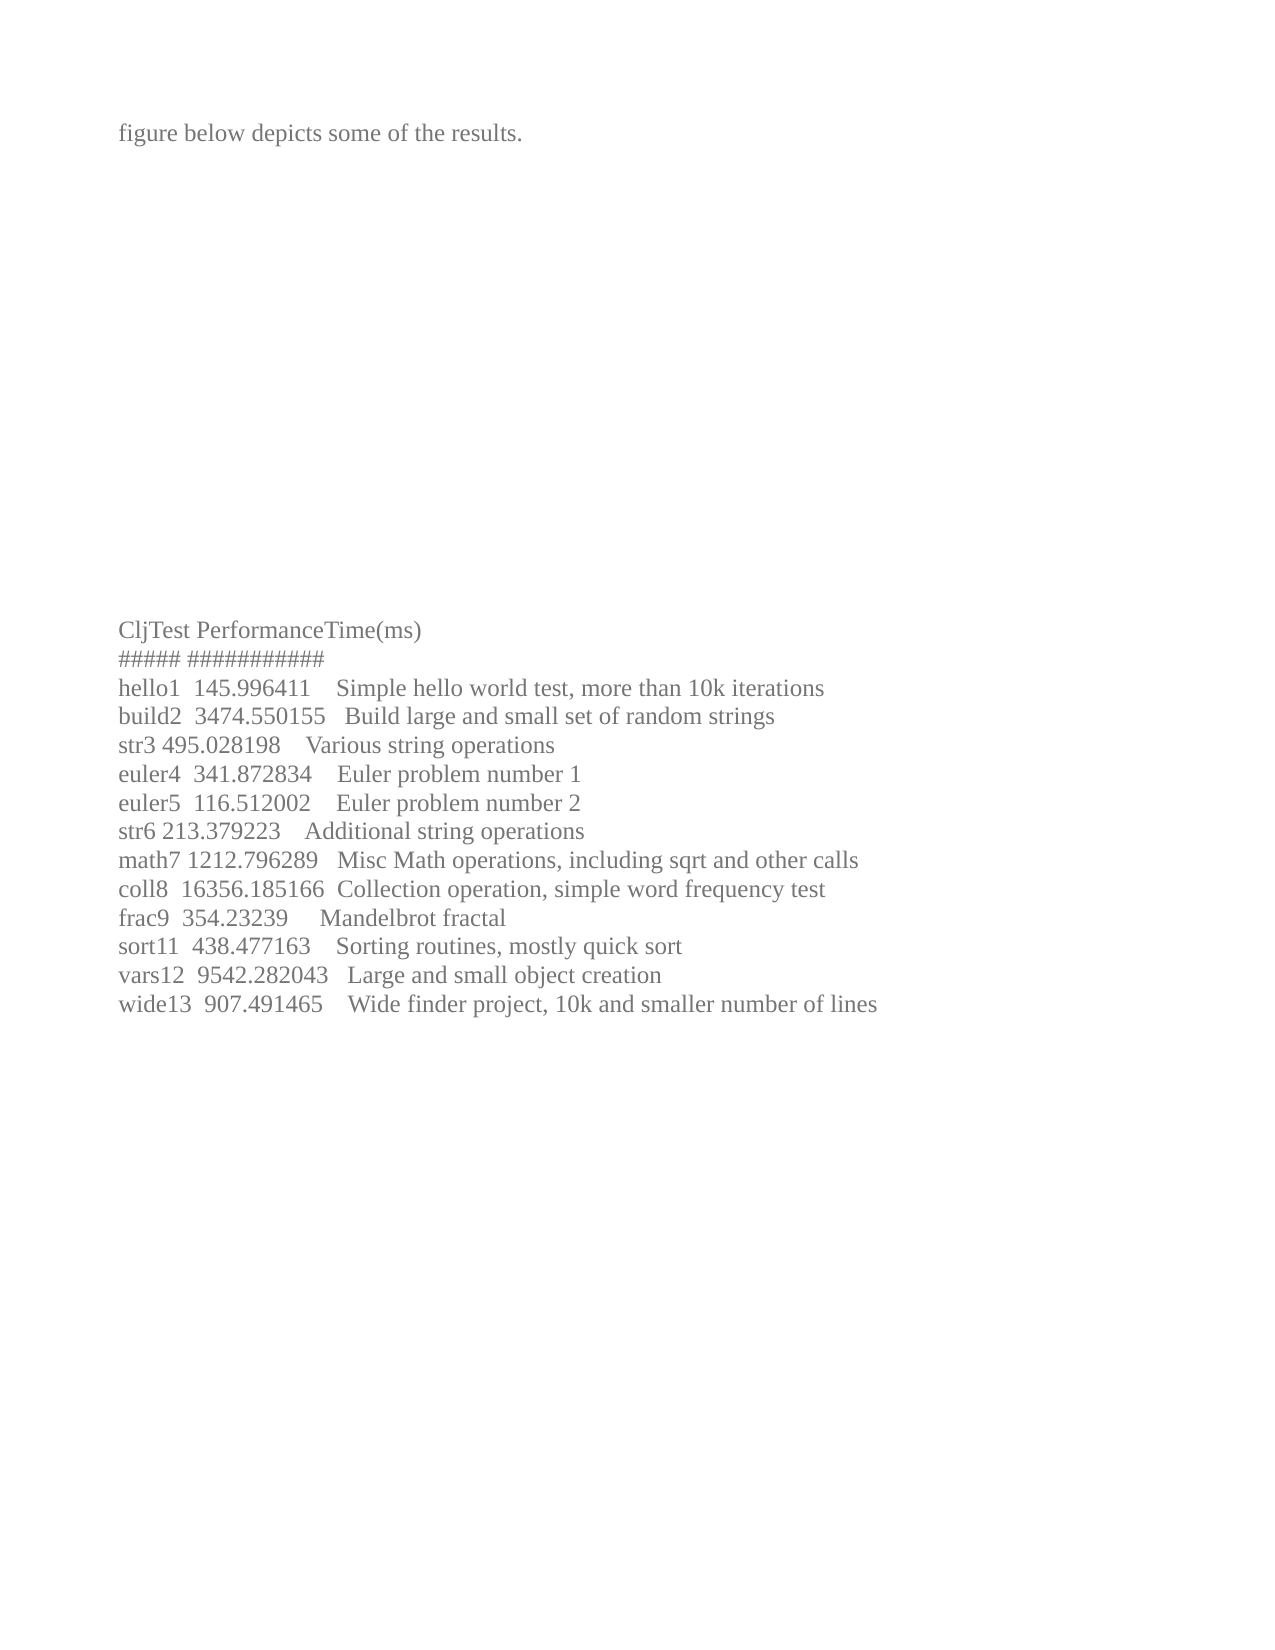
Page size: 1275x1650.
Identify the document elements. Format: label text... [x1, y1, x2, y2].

text hello1 145.996411 Simple hello world test, more than 10k iterations [118, 673, 1157, 701]
text frac9 354.23239 Mandelbrot fractal [118, 903, 1157, 931]
text math7 1212.796289 Misc Math operations, including sqrt and other calls [118, 845, 1157, 874]
text ##### ########### [118, 644, 1157, 673]
text wide13 907.491465 Wide finder project, 10k and smaller number of lines [118, 989, 1157, 1018]
text figure below depicts some of the results. [118, 118, 1157, 603]
text CljTest PerformanceTime(ms) [118, 615, 1157, 644]
text sort11 438.477163 Sorting routines, mostly quick sort [118, 931, 1157, 960]
text vars12 9542.282043 Large and small object creation [118, 960, 1157, 989]
text euler4 341.872834 Euler problem number 1 [118, 759, 1157, 788]
text str6 213.379223 Additional string operations [118, 816, 1157, 845]
text euler5 116.512002 Euler problem number 2 [118, 788, 1157, 816]
text coll8 16356.185166 Collection operation, simple word frequency test [118, 874, 1157, 903]
text build2 3474.550155 Build large and small set of random strings [118, 701, 1157, 730]
text str3 495.028198 Various string operations [118, 730, 1157, 759]
